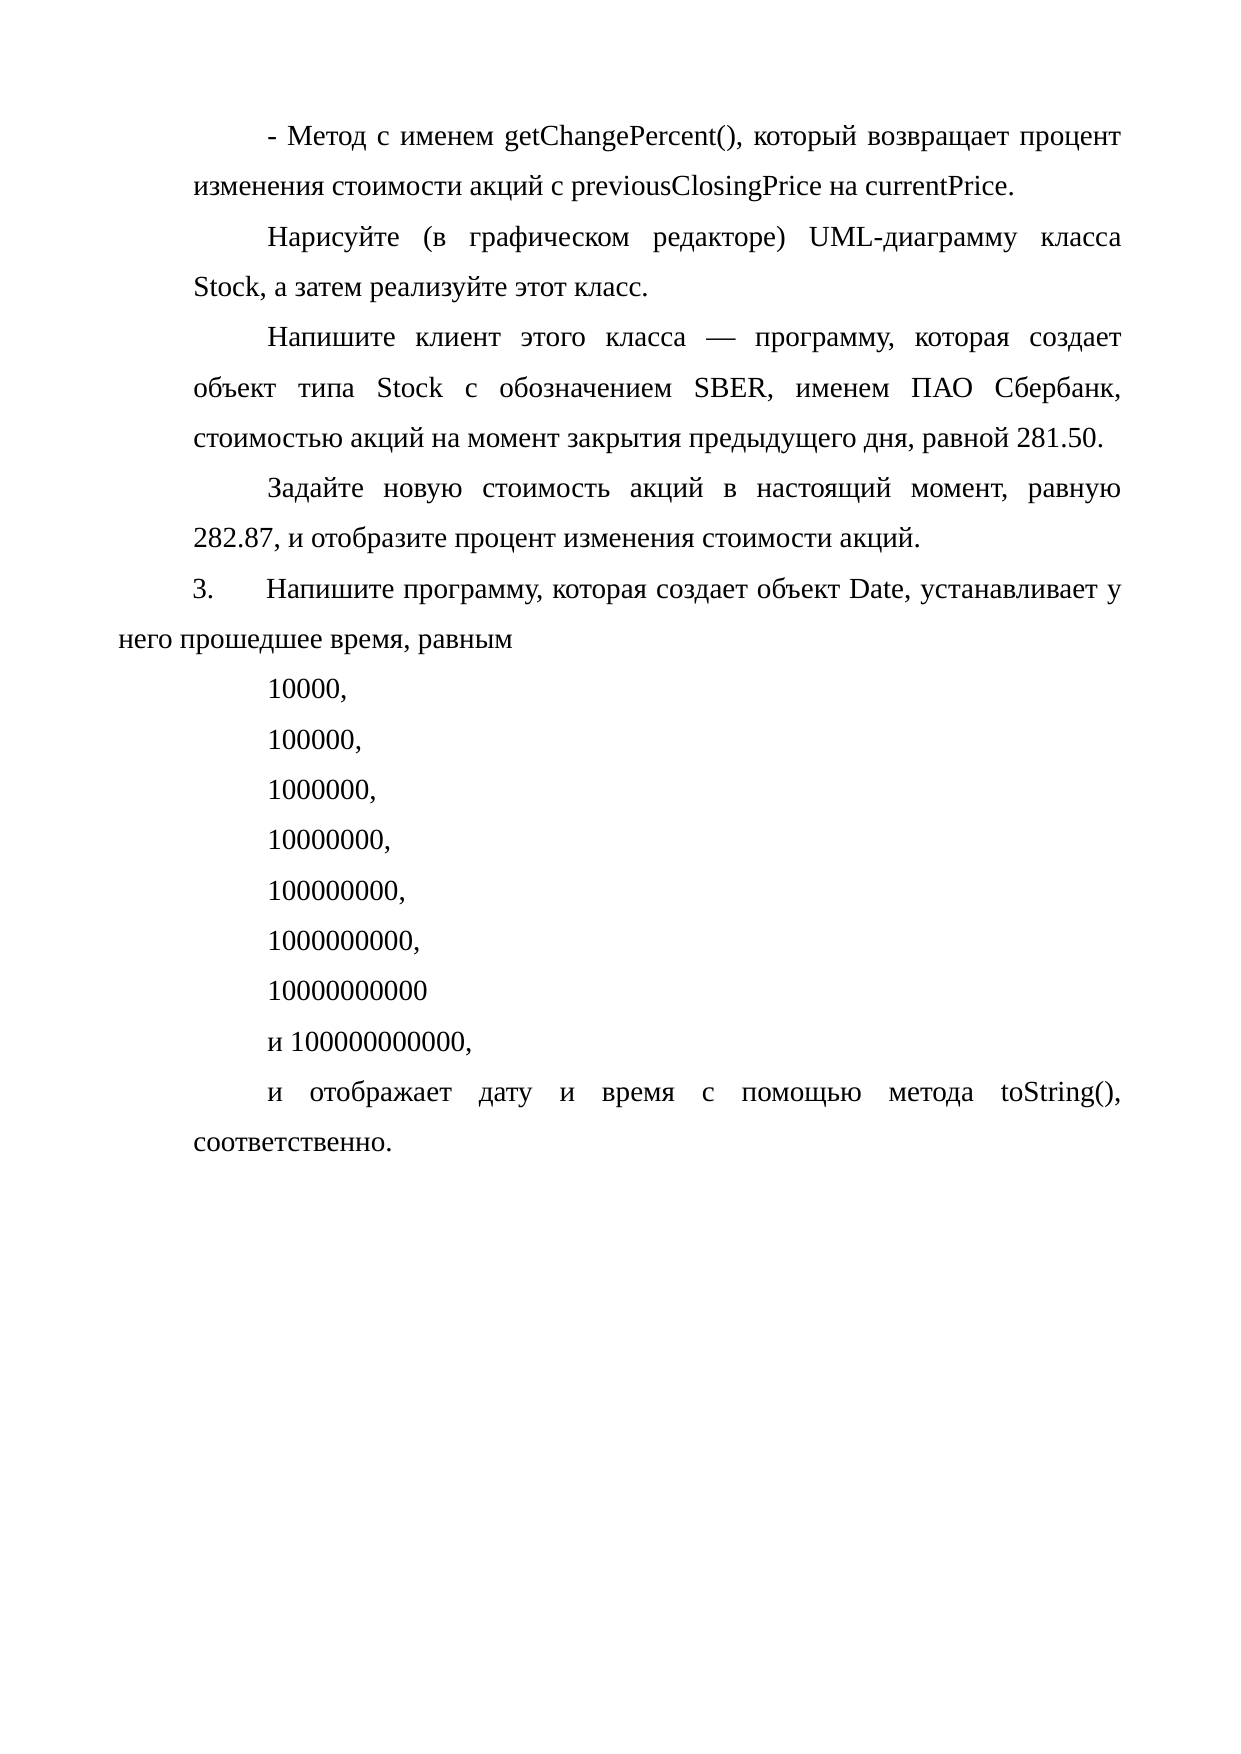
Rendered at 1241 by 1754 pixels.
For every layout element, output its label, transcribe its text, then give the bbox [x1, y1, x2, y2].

text 10000, [193, 672, 1122, 705]
text 100000000, [193, 873, 1122, 906]
text 100000, [193, 722, 1122, 755]
text и отображает дату и время с помощью метода toString(), соответственно. [193, 1074, 1122, 1158]
list Напишите программу, которая создает объект Date, устанавливает у него прошедшее время, равным [118, 571, 1122, 655]
text и 100000000000, [193, 1024, 1122, 1057]
text Задайте новую стоимость акций в настоящий момент, равную 282.87, и отобразите процент изменения стоимости акций. [193, 470, 1122, 554]
text Нарисуйте (в графическом редакторе) UML-диаграмму класса Stock, а затем реализуйте этот класс. [193, 219, 1122, 303]
text 10000000000 [193, 973, 1122, 1007]
text 1000000, [193, 772, 1122, 806]
text - Метод с именем getChangePercent(), который возвращает процент изменения стоимости акций с previousClosingPrice на currentPrice. [193, 118, 1122, 202]
text 1000000000, [193, 923, 1122, 957]
text 10000000, [193, 822, 1122, 856]
text Напишите клиент этого класса — программу, которая создает объект типа Stock с обозначением SBER, именем ПАО Сбербанк, стоимостью акций на момент закрытия предыдущего дня, равной 281.50. [193, 319, 1122, 453]
